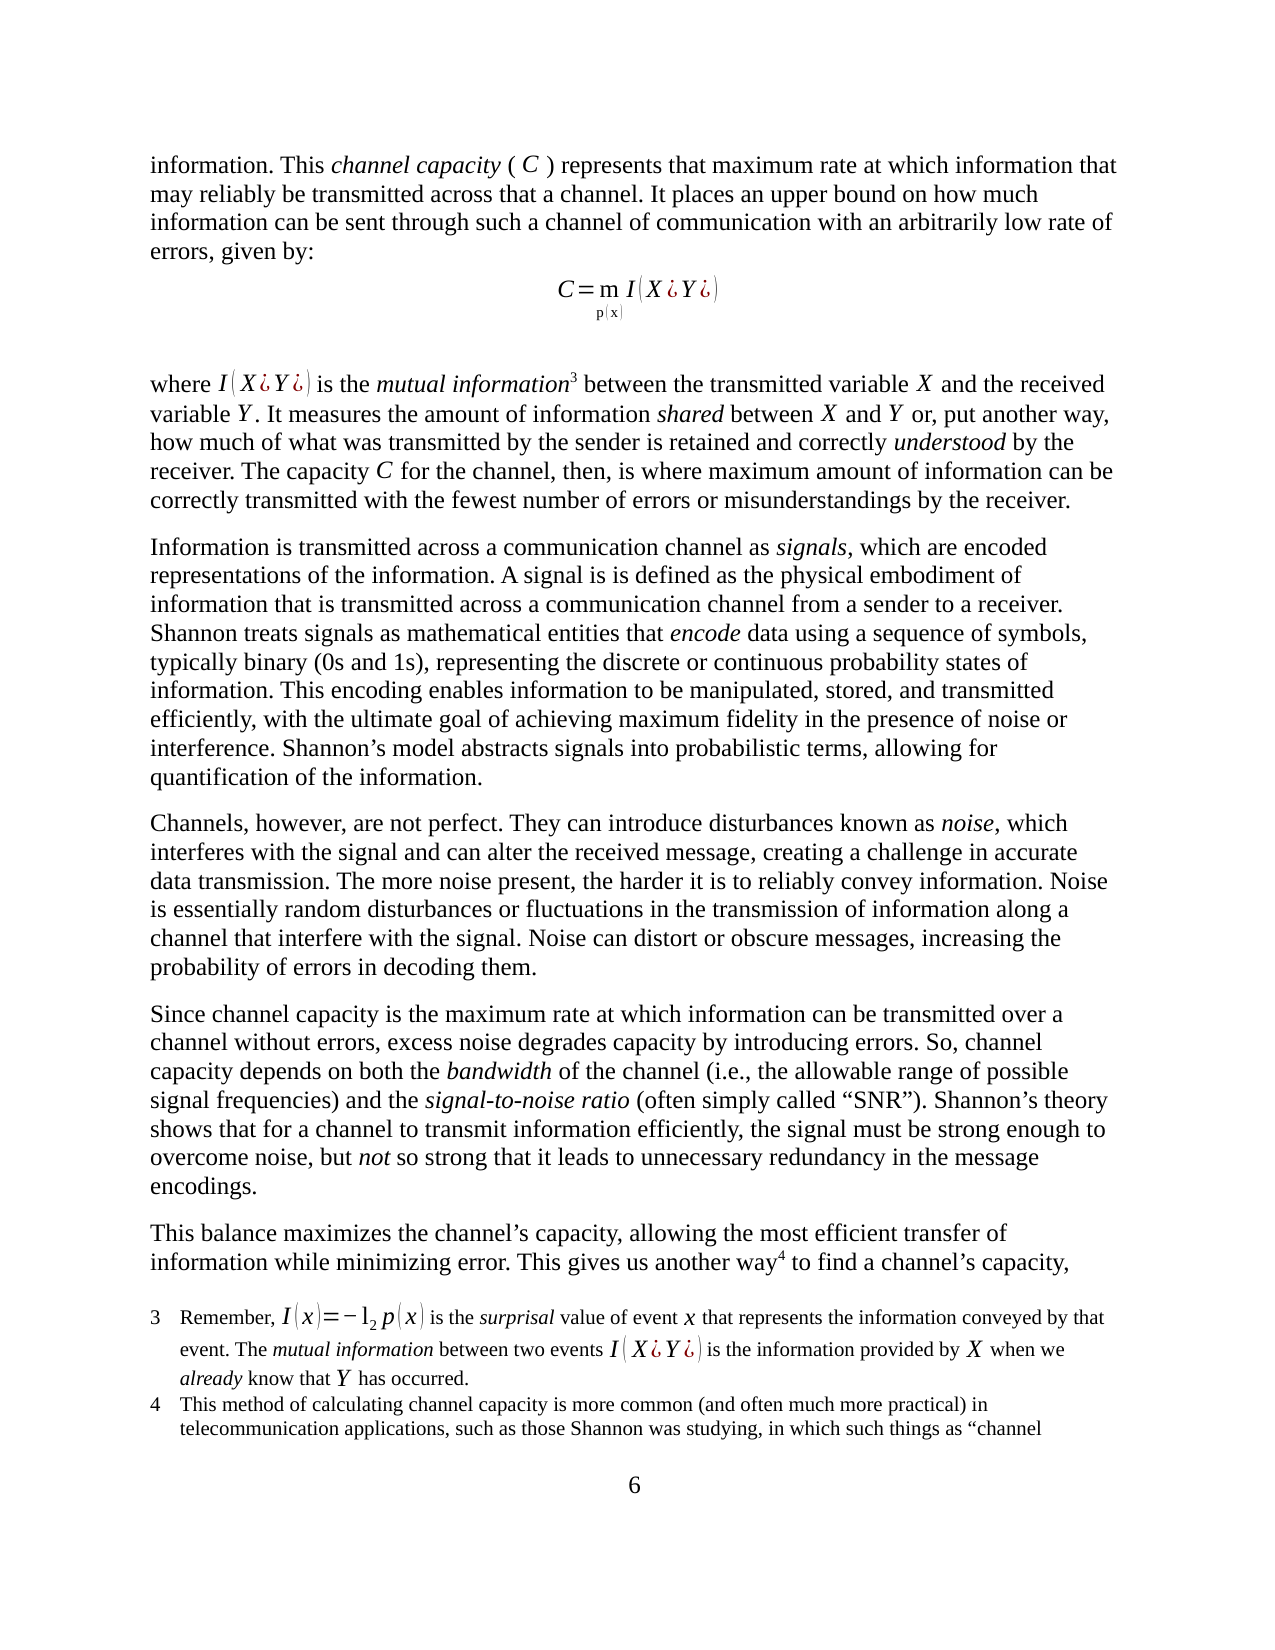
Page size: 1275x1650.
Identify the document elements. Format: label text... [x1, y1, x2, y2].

text where is the mutual information between the transmitted variable and the received variable . It measures the amount of information shared between and or, put another way, how much of what was transmitted by the sender is retained and correctly understood by the receiver. The capacity for the channel, then, is where maximum amount of information can be correctly transmitted with the fewest number of errors or misunderstandings by the receiver. [150, 368, 1125, 514]
text Remember, is the surprisal value of event that represents the information conveyed by that event. The mutual information between two events is the information provided by when we already know that has occurred. [150, 1301, 1125, 1392]
text This balance maximizes the channel’s capacity, allowing the most efficient transfer of information while minimizing error. This gives us another way to find a channel’s capacity, [150, 1218, 1125, 1275]
text This method of calculating channel capacity is more common (and often much more practical) in telecommunication applications, such as those Shannon was studying, in which such things as “channel [150, 1392, 1125, 1440]
text Information is transmitted across a communication channel as signals, which are encoded representations of the information. A signal is is defined as the physical embodiment of information that is transmitted across a communication channel from a sender to a receiver. Shannon treats signals as mathematical entities that encode data using a sequence of symbols, typically binary (0s and 1s), representing the discrete or continuous probability states of information. This encoding enables information to be manipulated, stored, and transmitted efficiently, with the ultimate goal of achieving maximum fidelity in the presence of noise or interference. Shannon’s model abstracts signals into probabilistic terms, allowing for quantification of the information. [150, 532, 1125, 790]
text Since channel capacity is the maximum rate at which information can be transmitted over a channel without errors, excess noise degrades capacity by introducing errors. So, channel capacity depends on both the bandwidth of the channel (i.e., the allowable range of possible signal frequencies) and the signal-to-noise ratio (often simply called “SNR”). Shannon’s theory shows that for a channel to transmit information efficiently, the signal must be strong enough to overcome noise, but not so strong that it leads to unnecessary redundancy in the message encodings. [150, 999, 1125, 1200]
text information. This channel capacity ( ) represents that maximum rate at which information that may reliably be transmitted across that a channel. It places an upper bound on how much information can be sent through such a channel of communication with an arbitrarily low rate of errors, given by: [150, 150, 1125, 265]
text Channels, however, are not perfect. They can introduce disturbances known as noise, which interferes with the signal and can alter the received message, creating a challenge in accurate data transmission. The more noise present, the harder it is to reliably convey information. Noise is essentially random disturbances or fluctuations in the transmission of information along a channel that interfere with the signal. Noise can distort or obscure messages, increasing the probability of errors in decoding them. [150, 808, 1125, 981]
